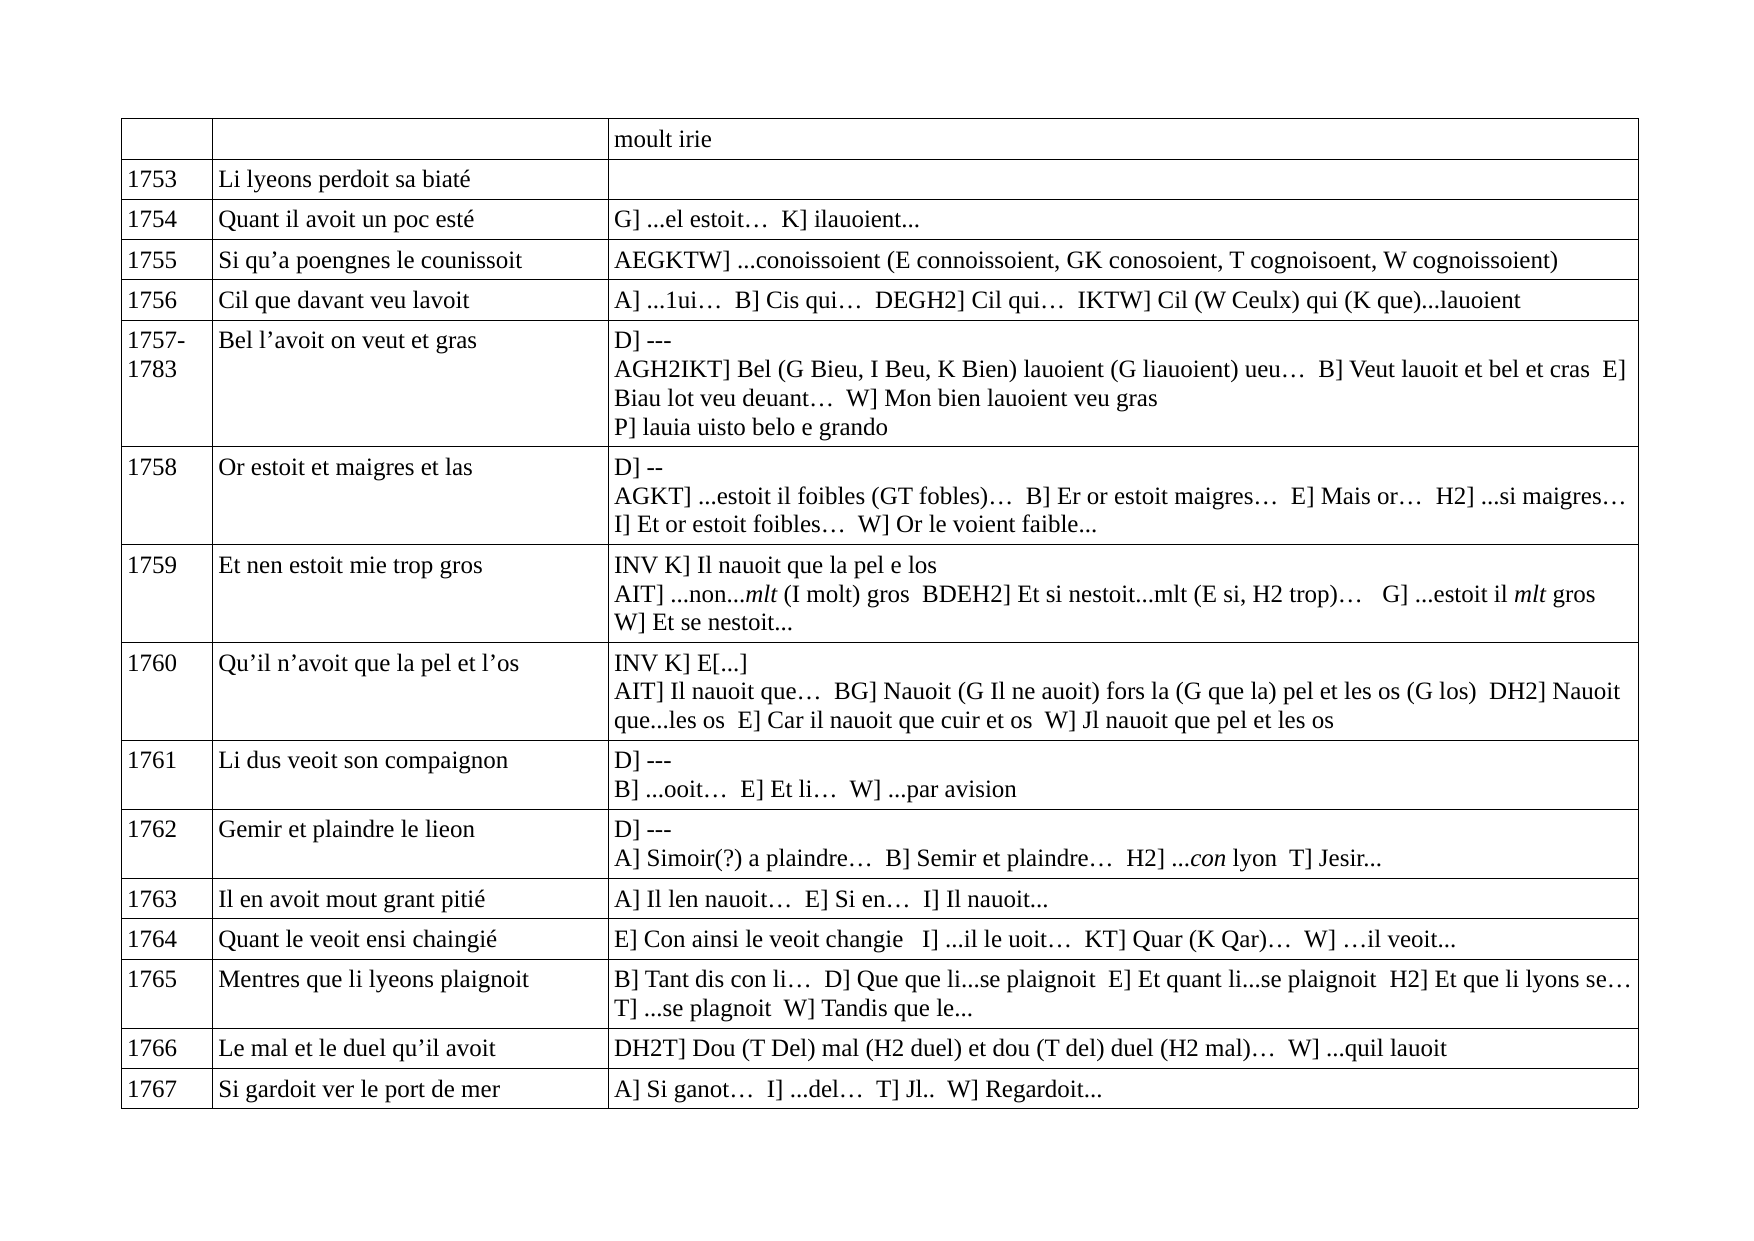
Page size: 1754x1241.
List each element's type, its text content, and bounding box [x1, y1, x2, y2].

table_cell Li dus veoit son compaignon [213, 741, 608, 809]
table_cell 1757-1783 [122, 321, 212, 446]
table_cell INV K] Il nauoit que la pel e los AIT] ...non...mlt (I molt) gros BDEH2] Et si nestoit...mlt (E si, H2 trop)… G] ...estoit il mlt gros W] Et se nestoit... [609, 545, 1638, 642]
table_cell D] --- AGH2IKT] Bel (G Bieu, I Beu, K Bien) lauoient (G liauoient) ueu… B] Veut lauoit et bel et cras E] Biau lot veu deuant… W] Mon bien lauoient veu gras P] lauia uisto belo e grando [609, 321, 1638, 446]
table_cell G] ...el estoit… K] ilauoient... [609, 200, 1638, 239]
table_cell 1759 [122, 545, 212, 642]
table_cell 1764 [122, 919, 212, 958]
table_cell 1767 [122, 1069, 212, 1108]
table_cell Quant le veoit ensi chaingié [213, 919, 608, 958]
table_cell [122, 119, 212, 158]
table_cell 1754 [122, 200, 212, 239]
table_cell Mentres que li lyeons plaignoit [213, 960, 608, 1027]
table_cell A] Il len nauoit… E] Si en… I] Il nauoit... [609, 879, 1638, 918]
table_cell 1756 [122, 280, 212, 320]
table_cell 1765 [122, 960, 212, 1027]
table_cell 1753 [122, 160, 212, 199]
table_cell AEGKTW] ...conoissoient (E connoissoient, GK conosoient, T cognoisoent, W cognoissoient) [609, 240, 1638, 279]
table_cell 1761 [122, 741, 212, 809]
table_cell Qu’il n’avoit que la pel et l’os [213, 643, 608, 740]
table_cell Or estoit et maigres et las [213, 447, 608, 544]
table_cell 1755 [122, 240, 212, 279]
table_cell [609, 160, 1638, 199]
table_cell DH2T] Dou (T Del) mal (H2 duel) et dou (T del) duel (H2 mal)… W] ...quil lauoit [609, 1029, 1638, 1068]
table_cell D] --- B] ...ooit… E] Et li… W] ...par avision [609, 741, 1638, 809]
table_cell 1758 [122, 447, 212, 544]
table_cell 1766 [122, 1029, 212, 1068]
table_cell E] Con ainsi le veoit changie I] ...il le uoit… KT] Quar (K Qar)… W] …il veoit... [609, 919, 1638, 958]
table_cell moult irie [609, 119, 1638, 158]
table_cell Si qu’a poengnes le counissoit [213, 240, 608, 279]
table_cell D] --- A] Simoir(?) a plaindre… B] Semir et plaindre… H2] ...con lyon T] Jesir... [609, 810, 1638, 878]
table_cell 1762 [122, 810, 212, 878]
table_cell Et nen estoit mie trop gros [213, 545, 608, 642]
table_cell D] -- AGKT] ...estoit il foibles (GT fobles)… B] Er or estoit maigres… E] Mais or… H2] ...si maigres… I] Et or estoit foibles… W] Or le voient faible... [609, 447, 1638, 544]
table_cell A] ...1ui… B] Cis qui… DEGH2] Cil qui… IKTW] Cil (W Ceulx) qui (K que)...lauoient [609, 280, 1638, 320]
table_cell Bel l’avoit on veut et gras [213, 321, 608, 446]
table_cell Quant il avoit un poc esté [213, 200, 608, 239]
table_cell INV K] E[...] AIT] Il nauoit que… BG] Nauoit (G Il ne auoit) fors la (G que la) pel et les os (G los) DH2] Nauoit que...les os E] Car il nauoit que cuir et os W] Jl nauoit que pel et les os [609, 643, 1638, 740]
table_cell Li lyeons perdoit sa biaté [213, 160, 608, 199]
table_cell A] Si ganot… I] ...del… T] Jl.. W] Regardoit... [609, 1069, 1638, 1108]
table_cell Si gardoit ver le port de mer [213, 1069, 608, 1108]
table_cell 1763 [122, 879, 212, 918]
table_cell Il en avoit mout grant pitié [213, 879, 608, 918]
table_cell Le mal et le duel qu’il avoit [213, 1029, 608, 1068]
table_cell Gemir et plaindre le lieon [213, 810, 608, 878]
table_cell Cil que davant veu lavoit [213, 280, 608, 320]
table_cell [213, 119, 608, 158]
table_cell B] Tant dis con li… D] Que que li...se plaignoit E] Et quant li...se plaignoit H2] Et que li lyons se… T] ...se plagnoit W] Tandis que le... [609, 960, 1638, 1027]
table_cell 1760 [122, 643, 212, 740]
